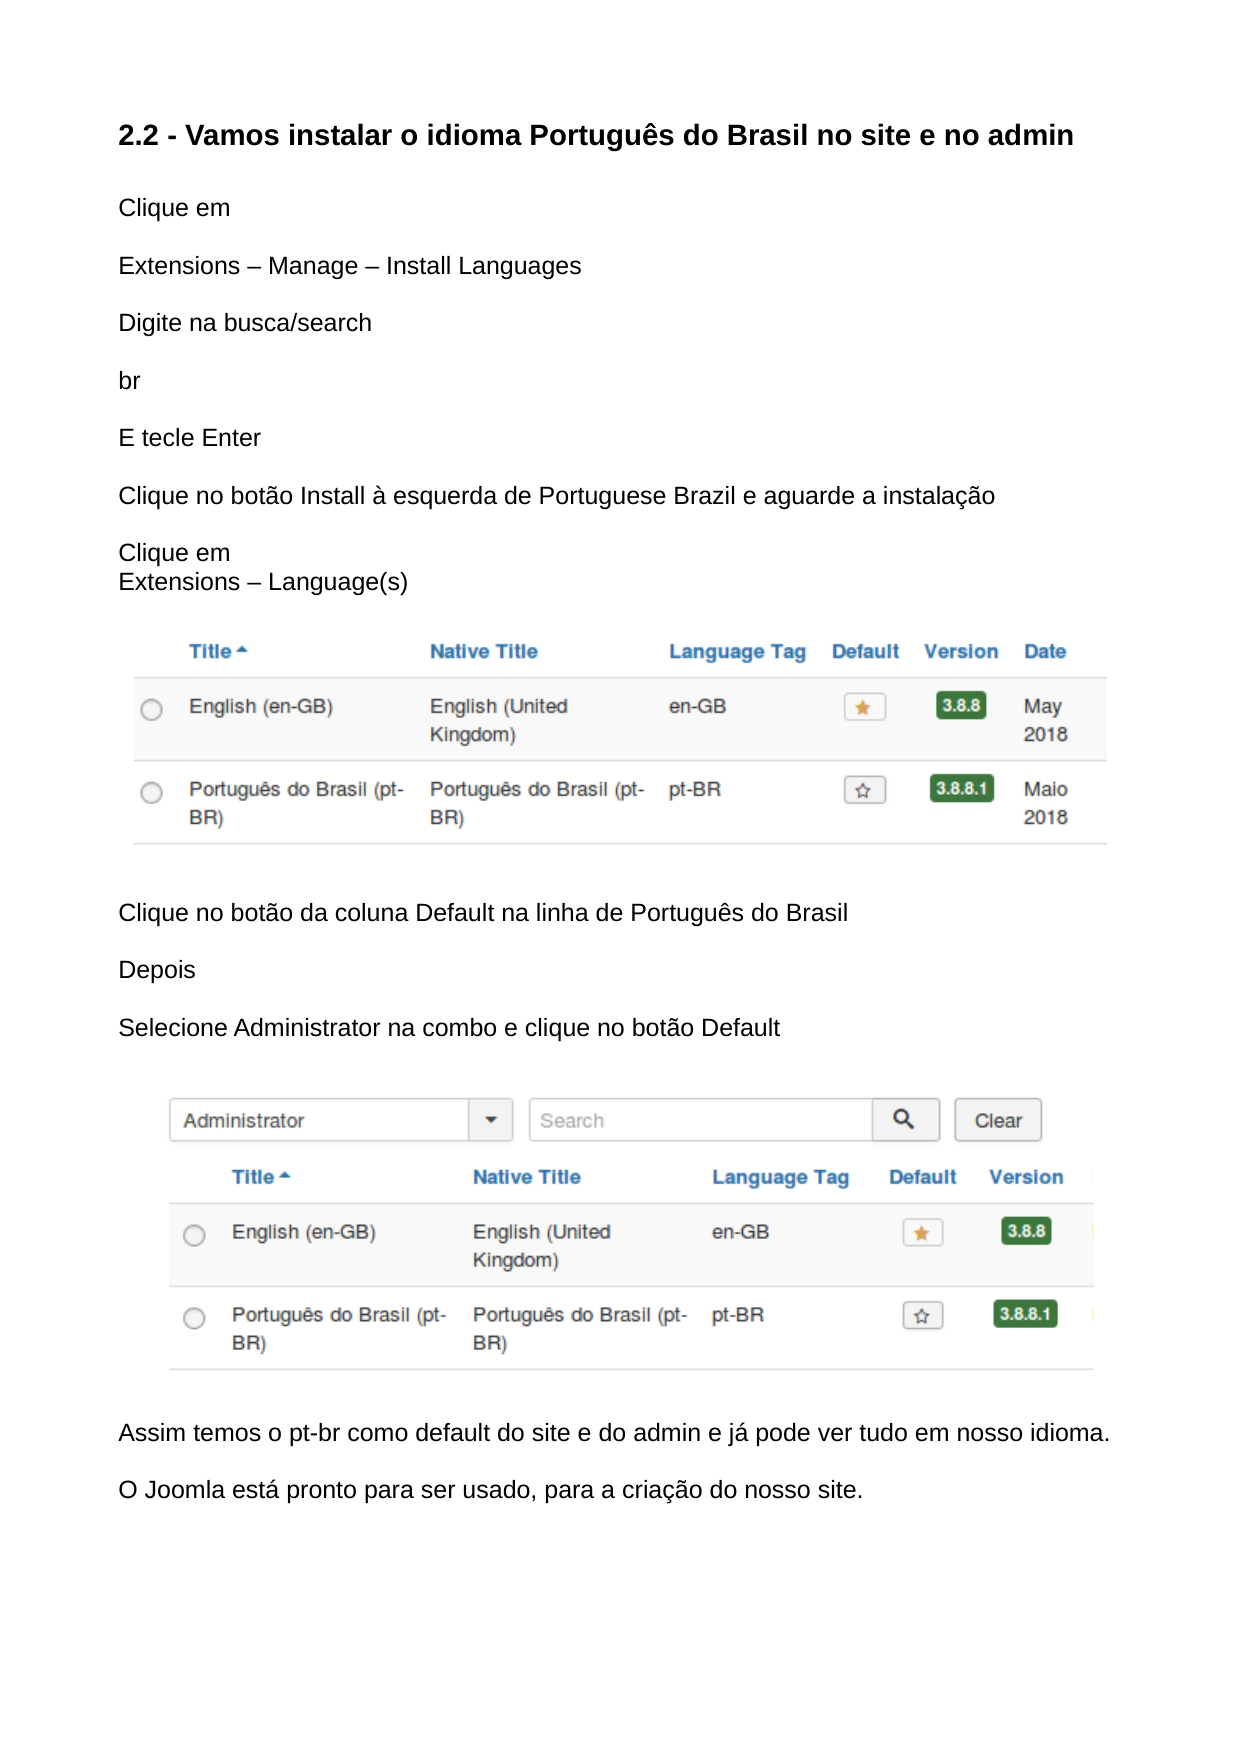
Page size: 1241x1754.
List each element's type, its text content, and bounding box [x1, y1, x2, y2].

picture [146, 1070, 1094, 1389]
text Digite na busca/search [118, 308, 1122, 337]
text Extensions – Language(s) [118, 567, 1122, 596]
text Clique em [118, 193, 1122, 222]
text Clique em [118, 538, 1122, 567]
picture [133, 624, 1107, 898]
text Assim temos o pt-br como default do site e do admin e já pode ver tudo em nosso idioma. [118, 1418, 1122, 1447]
text Extensions – Manage – Install Languages [118, 251, 1122, 279]
text Selecione Administrator na combo e clique no botão Default [118, 1013, 1122, 1042]
text Depois [118, 955, 1122, 984]
text br [118, 366, 1122, 394]
text O Joomla está pronto para ser usado, para a criação do nosso site. [118, 1475, 1122, 1504]
subtitle 2.2 - Vamos instalar o idioma Português do Brasil no site e no admin [118, 118, 1122, 152]
text Clique no botão da coluna Default na linha de Português do Brasil [118, 624, 1122, 927]
text E tecle Enter [118, 423, 1122, 452]
text Clique no botão Install à esquerda de Portuguese Brazil e aguarde a instalação [118, 481, 1122, 509]
